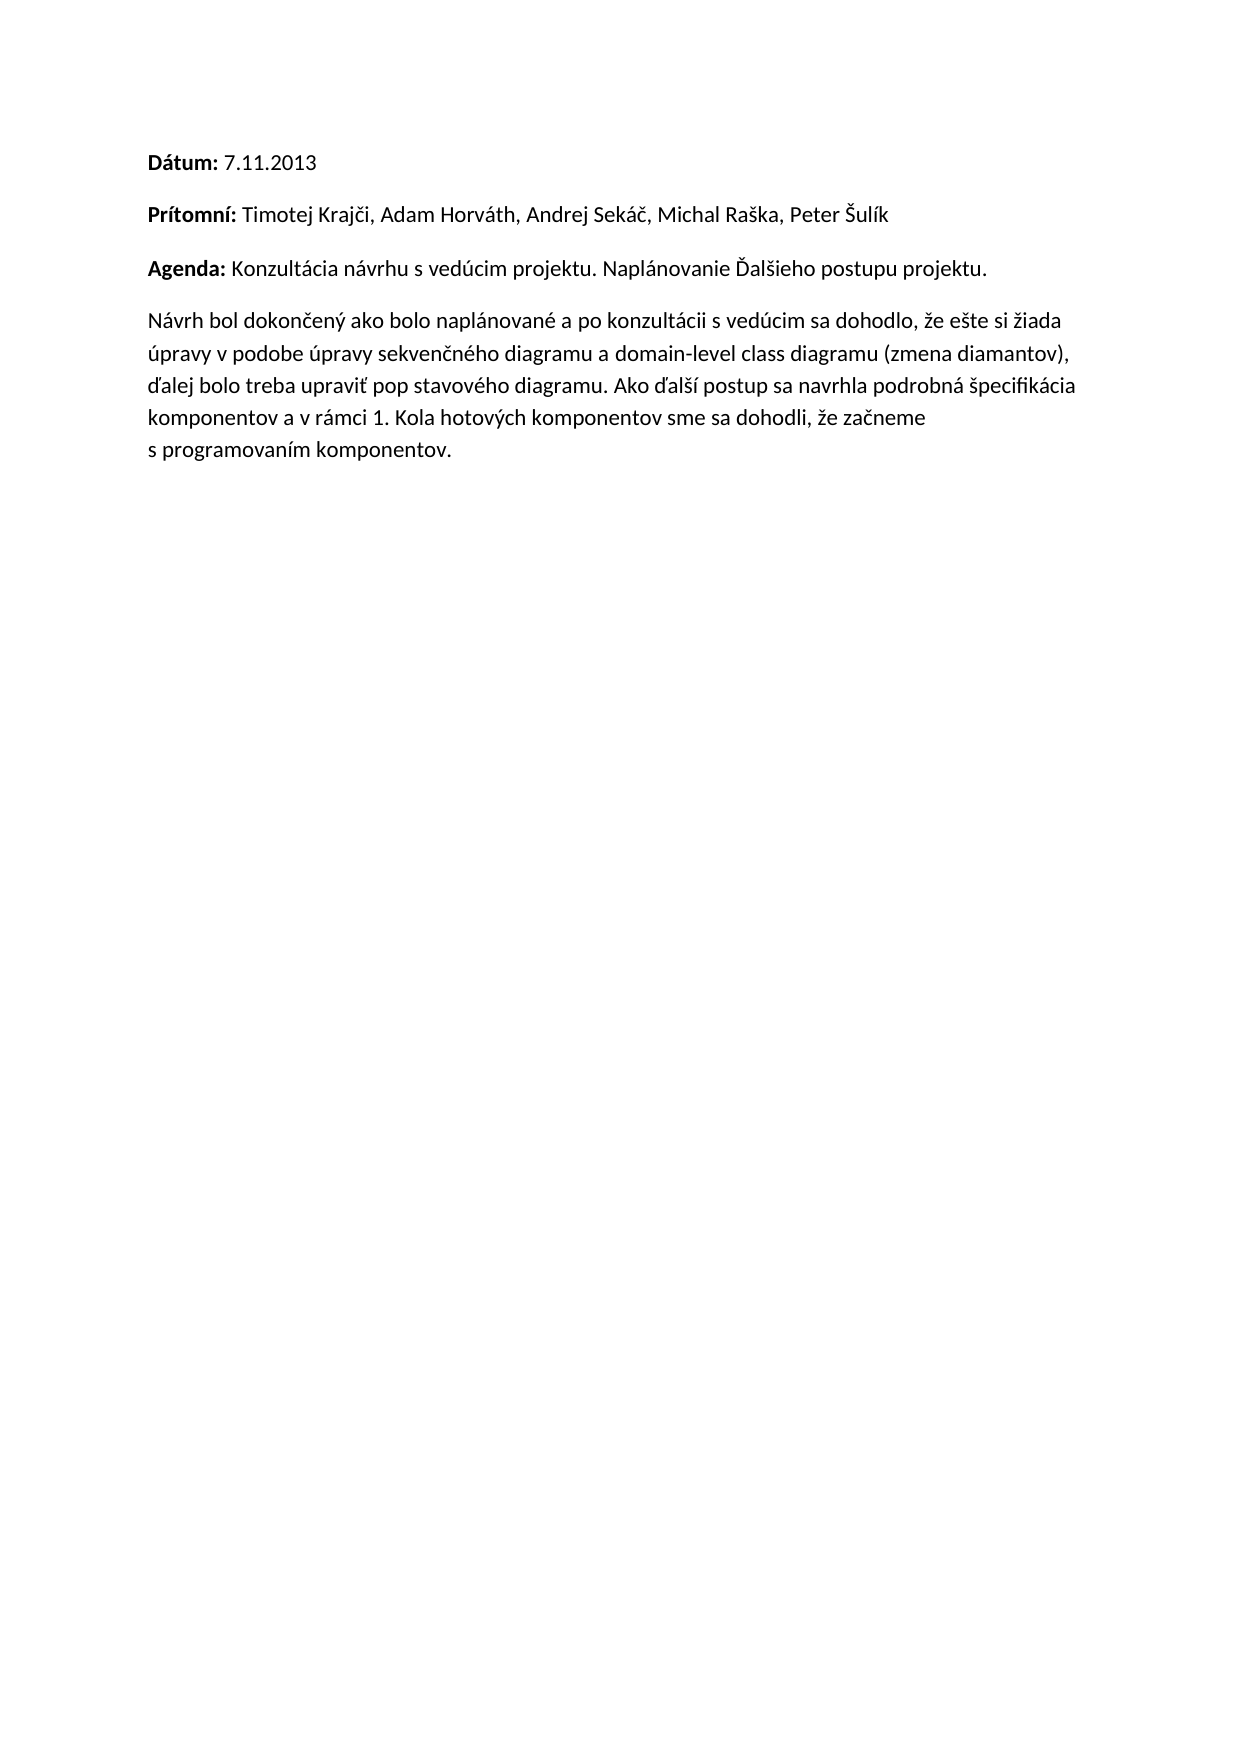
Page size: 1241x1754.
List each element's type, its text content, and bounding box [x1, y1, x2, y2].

text Agenda: Konzultácia návrhu s vedúcim projektu. Naplánovanie Ďalšieho postupu projektu. [148, 254, 1093, 282]
text Návrh bol dokončený ako bolo naplánované a po konzultácii s vedúcim sa dohodlo, že ešte si žiada úpravy v podobe úpravy sekvenčného diagramu a domain-level class diagramu (zmena diamantov), ďalej bolo treba upraviť pop stavového diagramu. Ako ďalší postup sa navrhla podrobná špecifikácia komponentov a v rámci 1. Kola hotových komponentov sme sa dohodli, že začneme s programovaním komponentov. [148, 307, 1093, 463]
text Dátum: 7.11.2013 [148, 148, 1093, 176]
text Prítomní: Timotej Krajči, Adam Horváth, Andrej Sekáč, Michal Raška, Peter Šulík [148, 201, 1093, 229]
